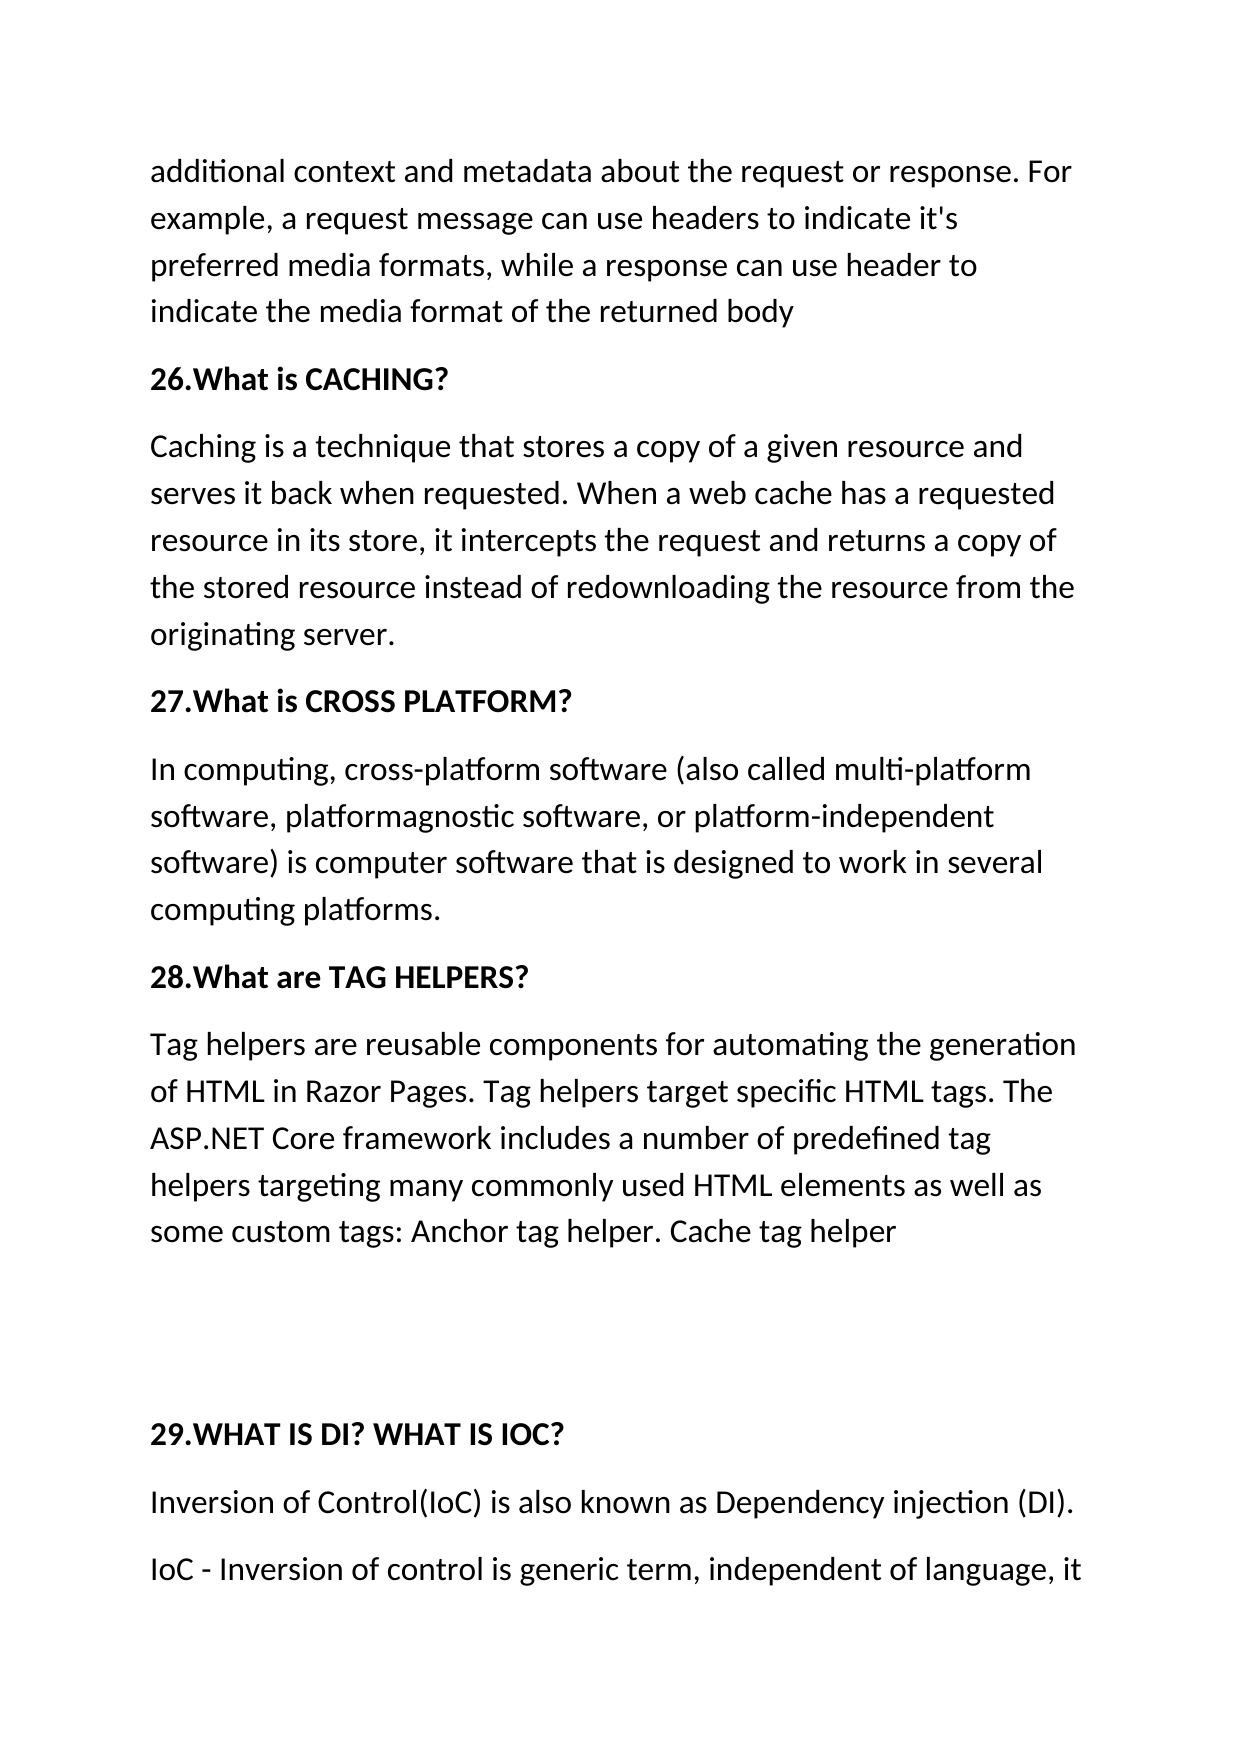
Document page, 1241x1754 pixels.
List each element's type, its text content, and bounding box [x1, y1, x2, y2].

text additional context and metadata about the request or response. For example, a request message can use headers to indicate it's preferred media formats, while a response can use header to indicate the media format of the returned body [150, 150, 1090, 331]
text Tag helpers are reusable components for automating the generation of HTML in Razor Pages. Tag helpers target specific HTML tags. The ASP.NET Core framework includes a number of predefined tag helpers targeting many commonly used HTML elements as well as some custom tags: Anchor tag helper. Cache tag helper [150, 1023, 1090, 1251]
text IoC - Inversion of control is generic term, independent of language, it [150, 1548, 1090, 1589]
text Inversion of Control(IoC) is also known as Dependency injection (DI). [150, 1481, 1090, 1522]
text 27.What is CROSS PLATFORM? [150, 680, 1090, 721]
text Caching is a technique that stores a copy of a given resource and serves it back when requested. When a web cache has a requested resource in its store, it intercepts the request and returns a copy of the stored resource instead of redownloading the resource from the originating server. [150, 426, 1090, 653]
text 26.What is CACHING? [150, 358, 1090, 399]
text 29.WHAT IS DI? WHAT IS IOC? [150, 1413, 1090, 1454]
text 28.What are TAG HELPERS? [150, 956, 1090, 996]
text In computing, cross-platform software (also called multi-platform software, platformagnostic software, or platform-independent software) is computer software that is designed to work in several computing platforms. [150, 748, 1090, 929]
